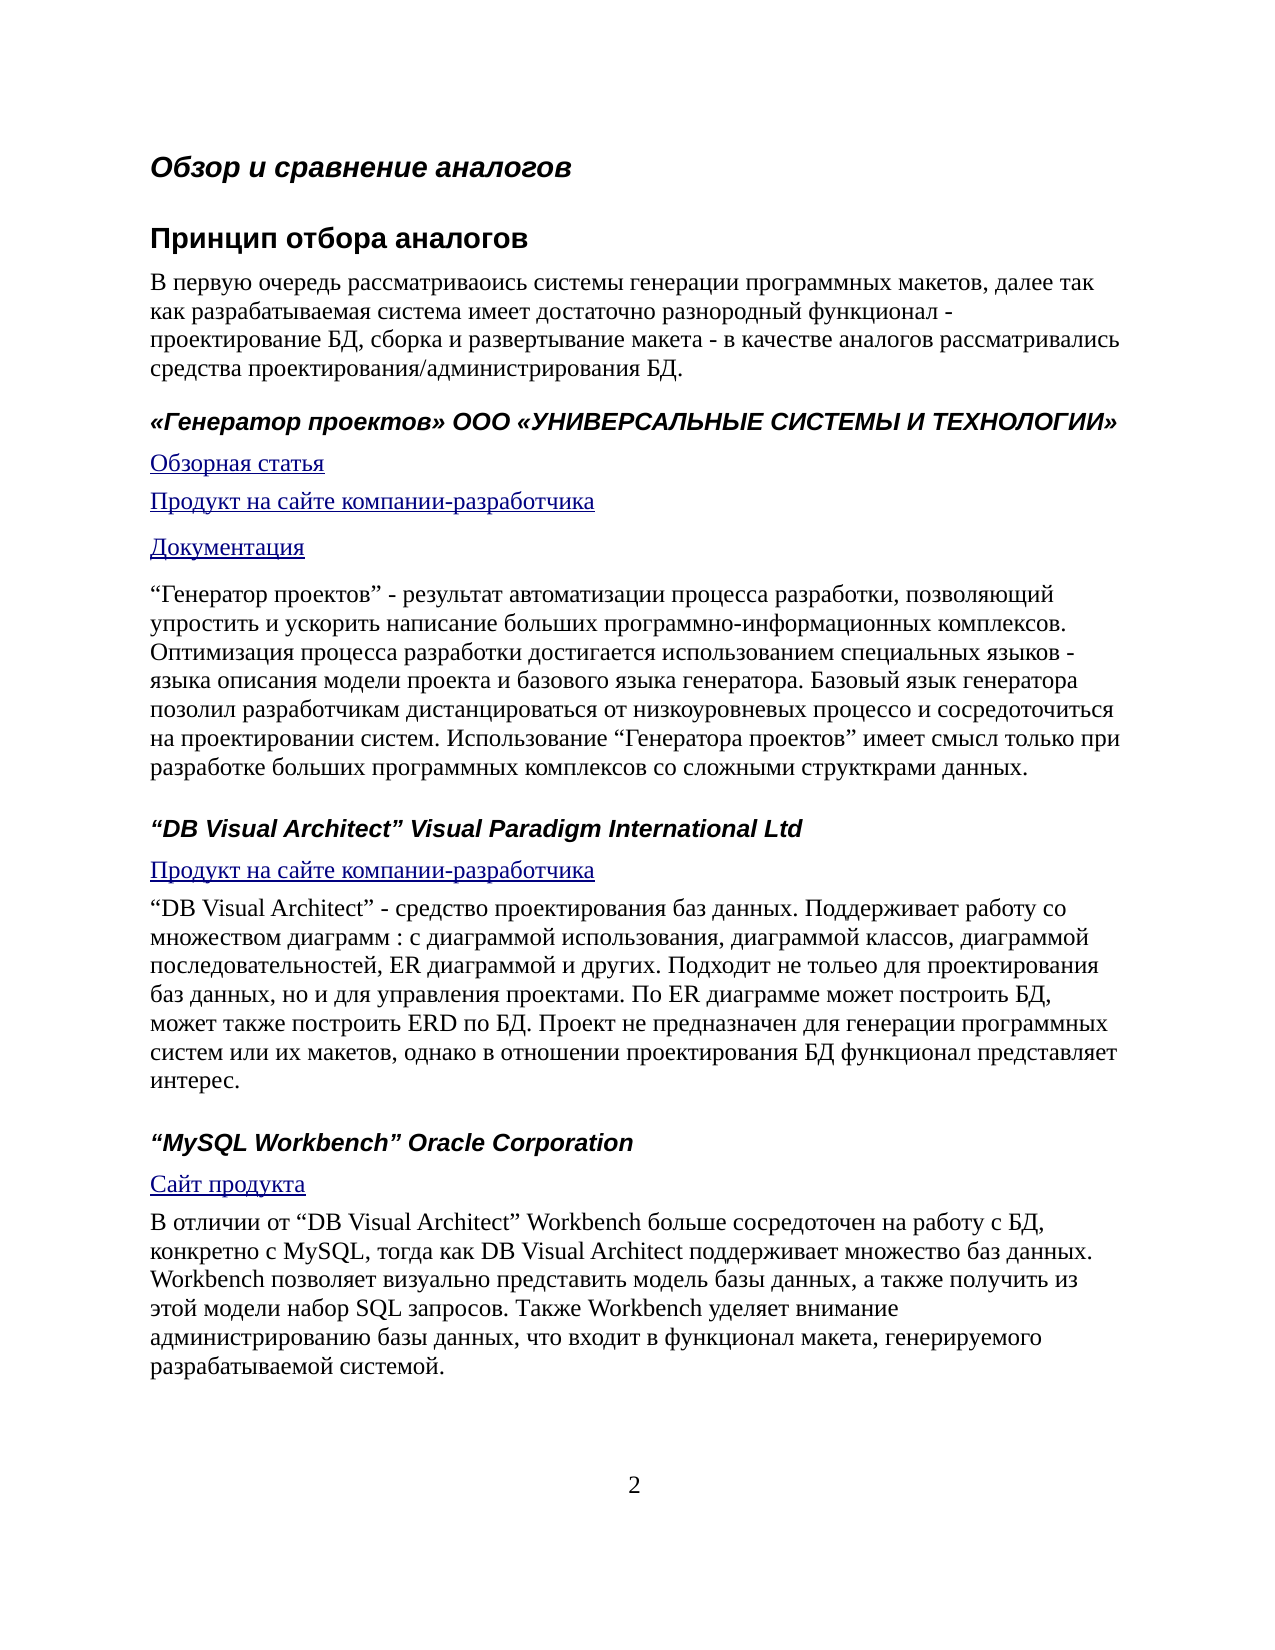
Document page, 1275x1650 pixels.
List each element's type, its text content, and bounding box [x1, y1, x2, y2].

text Документация [150, 532, 1125, 561]
subtitle “DB Visual Architect” Visual Paradigm International Ltd [150, 814, 1125, 843]
text “Генератор проектов” - результат автоматизации процесса разработки, позволяющий упростить и ускорить написание больших программно-информационных комплексов. Оптимизация процесса разработки достигается использованием специальных языков - языка описания модели проекта и базового языка генератора. Базовый язык генератора позолил разработчикам дистанцироваться от низкоуровневых процессо и сосредоточиться на проектировании систем. Использование “Генератора проектов” имеет смысл только при разработке больших программных комплексов со сложными структкрами данных. [150, 579, 1125, 780]
text Сайт продукта [150, 1169, 1125, 1198]
subtitle Принцип отбора аналогов [150, 221, 1125, 254]
subtitle «Генератор проектов» ООО «УНИВЕРСАЛЬНЫЕ СИСТЕМЫ И ТЕХНОЛОГИИ» [150, 407, 1125, 436]
text В первую очередь рассматриваоись системы генерации программных макетов, далее так как разрабатываемая система имеет достаточно разнородный функционал - проектирование БД, сборка и развертывание макета - в качестве аналогов рассматривались средства проектирования/администрирования БД. [150, 267, 1125, 382]
text “DB Visual Architect” - средство проектирования баз данных. Поддерживает работу со множеством диаграмм : с диаграммой использования, диаграммой классов, диаграммой последовательностей, ER диаграммой и других. Подходит не тольео для проектирования баз данных, но и для управления проектами. По ER диаграмме может построить БД, может также построить ERD по БД. Проект не предназначен для генерации программных систем или их макетов, однако в отношении проектирования БД функционал представляет интерес. [150, 893, 1125, 1094]
subtitle “MySQL Workbench” Oracle Corporation [150, 1128, 1125, 1157]
text В отличии от “DB Visual Architect” Workbench больше сосредоточен на работу с БД, конкретно с MySQL, тогда как DB Visual Architect поддерживает множество баз данных. Workbench позволяет визуально представить модель базы данных, а также получить из этой модели набор SQL запросов. Также Workbench уделяет внимание администрированию базы данных, что входит в функционал макета, генерируемого разрабатываемой системой. [150, 1207, 1125, 1379]
subtitle Обзор и сравнение аналогов [150, 150, 1125, 183]
text Продукт на сайте компании-разработчика [150, 486, 1125, 514]
text Продукт на сайте компании-разработчика [150, 855, 1125, 884]
text Обзорная статья [150, 448, 1125, 477]
